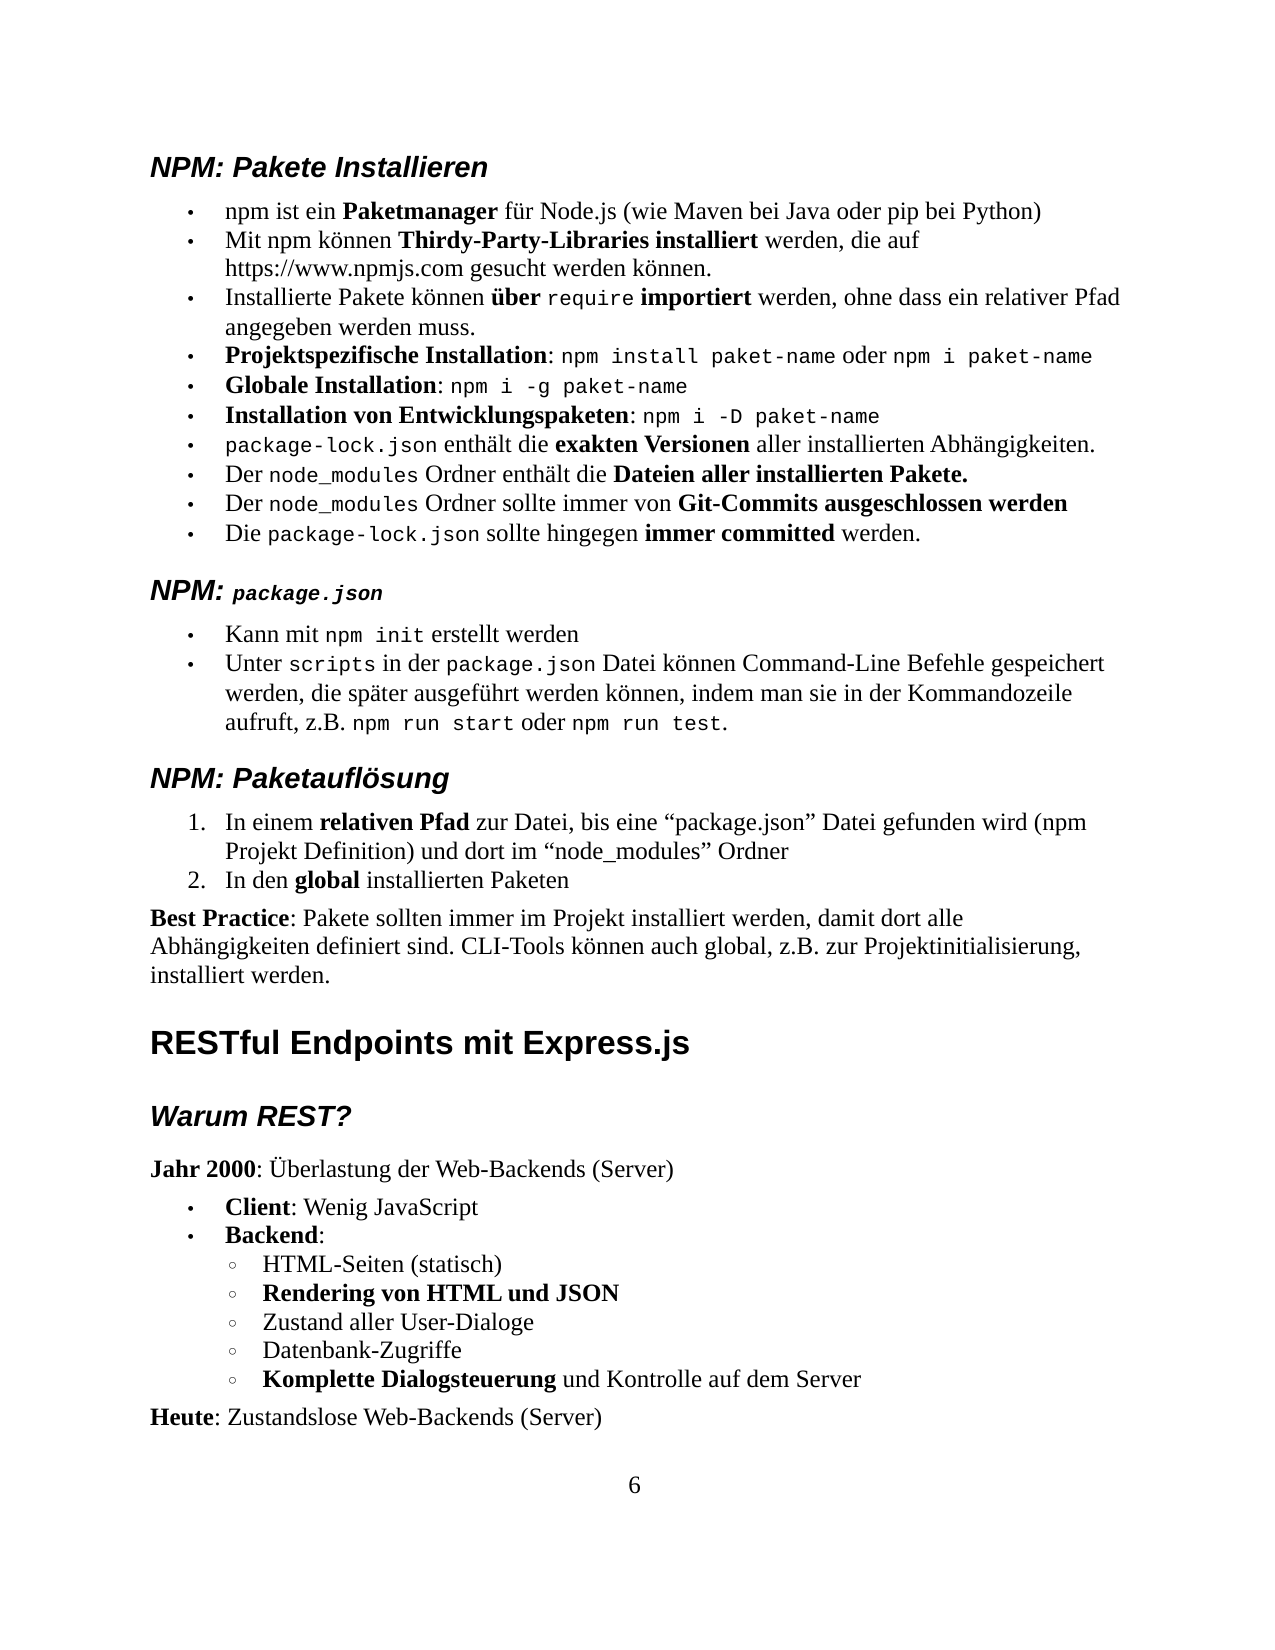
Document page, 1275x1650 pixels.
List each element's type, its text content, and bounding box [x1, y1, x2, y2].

list Client: Wenig JavaScript [187, 1192, 1125, 1220]
list npm ist ein Paketmanager für Node.js (wie Maven bei Java oder pip bei Python) [187, 196, 1125, 225]
list HTML-Seiten (statisch) [225, 1249, 1125, 1278]
list Unter scripts in der package.json Datei können Command-Line Befehle gespeichert werden, die später ausgeführt werden können, indem man sie in der Kommandozeile aufruft, z.B. npm run start oder npm run test. [187, 648, 1125, 736]
list Installierte Pakete können über require importiert werden, ohne dass ein relativer Pfad angegeben werden muss. [187, 282, 1125, 341]
list Rendering von HTML und JSON [225, 1278, 1125, 1307]
list Komplette Dialogsteuerung und Kontrolle auf dem Server [225, 1364, 1125, 1393]
list Projektspezifische Installation: npm install paket-name oder npm i paket-name [187, 341, 1125, 370]
subtitle RESTful Endpoints mit Express.js [150, 1023, 1125, 1061]
list Kann mit npm init erstellt werden [187, 619, 1125, 648]
list Zustand aller User-Dialoge [225, 1307, 1125, 1335]
list Datenbank-Zugriffe [225, 1335, 1125, 1364]
subtitle NPM: Pakete Installieren [150, 150, 1125, 183]
list Der node_modules Ordner enthält die Dateien aller installierten Pakete. [187, 459, 1125, 488]
list In den global installierten Paketen [187, 865, 1125, 894]
text Jahr 2000: Überlastung der Web-Backends (Server) [150, 1154, 1125, 1183]
list package-lock.json enthält die exakten Versionen aller installierten Abhängigkeiten. [187, 429, 1125, 459]
list In einem relativen Pfad zur Datei, bis eine “package.json” Datei gefunden wird (npm Projekt Definition) und dort im “node_modules” Ordner [187, 807, 1125, 865]
subtitle NPM: Paketauflösung [150, 761, 1125, 795]
list Der node_modules Ordner sollte immer von Git-Commits ausgeschlossen werden [187, 488, 1125, 518]
text Best Practice: Pakete sollten immer im Projekt installiert werden, damit dort alle Abhängigkeiten definiert sind. CLI-Tools können auch global, z.B. zur Projektinitialisierung, installiert werden. [150, 903, 1125, 989]
list Installation von Entwicklungspaketen: npm i -D paket-name [187, 400, 1125, 429]
list Globale Installation: npm i -g paket-name [187, 370, 1125, 400]
list Die package-lock.json sollte hingegen immer committed werden. [187, 518, 1125, 548]
subtitle NPM: package.json [150, 573, 1125, 606]
list Backend: [187, 1220, 1125, 1249]
subtitle Warum REST? [150, 1099, 1125, 1132]
list Mit npm können Thirdy-Party-Libraries installiert werden, die auf https://www.npmjs.com gesucht werden können. [187, 225, 1125, 282]
text Heute: Zustandslose Web-Backends (Server) [150, 1402, 1125, 1431]
